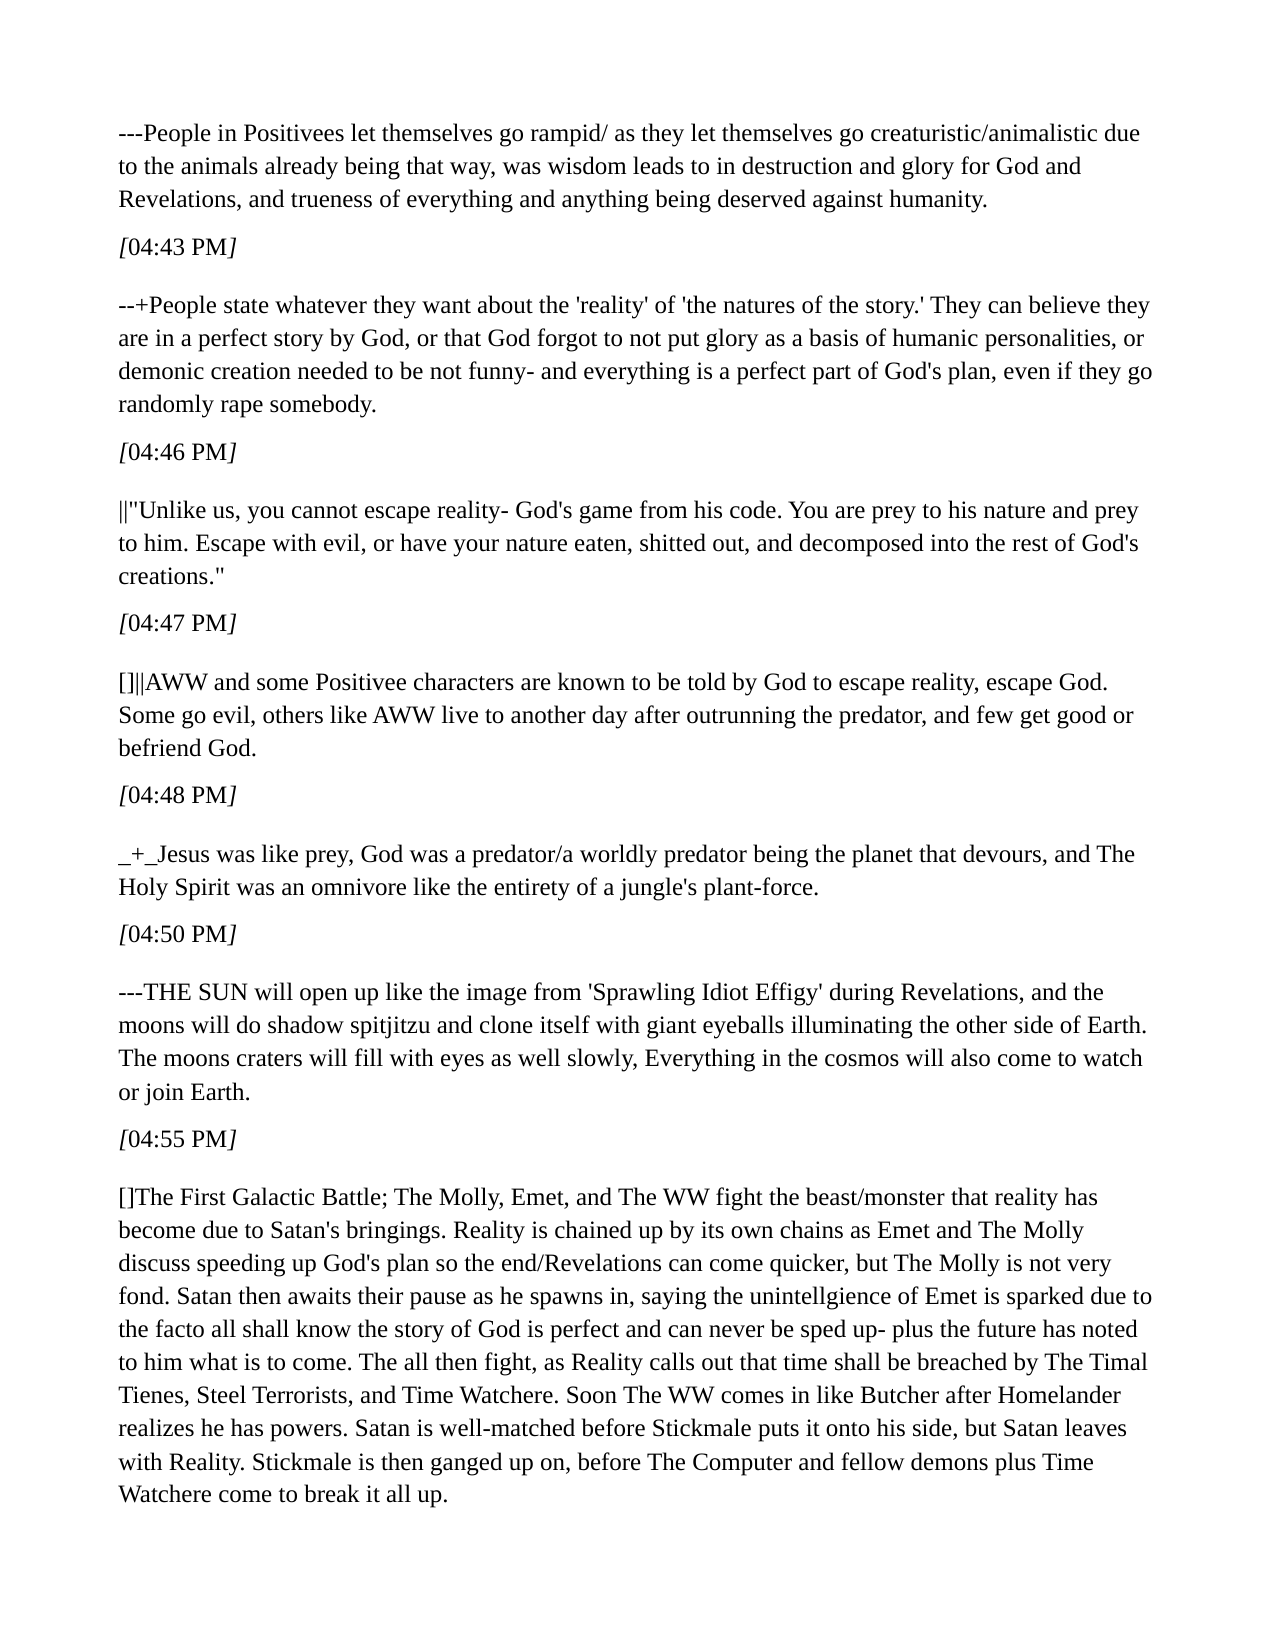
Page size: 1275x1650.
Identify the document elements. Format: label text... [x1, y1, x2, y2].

text [04:48 PM] [118, 780, 1157, 809]
text [04:47 PM] [118, 608, 1157, 637]
text [04:55 PM] [118, 1124, 1157, 1153]
text _+_Jesus was like prey, God was a predator/a worldly predator being the planet that devours, and The Holy Spirit was an omnivore like the entirety of a jungle's plant-force. [118, 839, 1157, 900]
text [04:43 PM] [118, 232, 1157, 261]
text [04:46 PM] [118, 437, 1157, 465]
text []The First Galactic Battle; The Molly, Emet, and The WW fight the beast/monster that reality has become due to Satan's bringings. Reality is chained up by its own chains as Emet and The Molly discuss speeding up God's plan so the end/Revelations can come quicker, but The Molly is not very fond. Satan then awaits their pause as he spawns in, saying the unintellgience of Emet is sparked due to the facto all shall know the story of God is perfect and can never be sped up- plus the future has noted to him what is to come. The all then fight, as Reality calls out that time shall be breached by The Timal Tienes, Steel Terrorists, and Time Watchere. Soon The WW comes in like Butcher after Homelander realizes he has powers. Satan is well-matched before Stickmale puts it onto his side, but Satan leaves with Reality. Stickmale is then ganged up on, before The Computer and fellow demons plus Time Watchere come to break it all up. [118, 1182, 1157, 1508]
text --+People state whatever they want about the 'reality' of 'the natures of the story.' They can believe they are in a perfect story by God, or that God forgot to not put glory as a basis of humanic personalities, or demonic creation needed to be not funny- and everything is a perfect part of God's plan, even if they go randomly rape somebody. [118, 290, 1157, 418]
text [04:50 PM] [118, 919, 1157, 948]
text ---THE SUN will open up like the image from 'Sprawling Idiot Effigy' during Revelations, and the moons will do shadow spitjitzu and clone itself with giant eyeballs illuminating the other side of Earth. The moons craters will fill with eyes as well slowly, Everything in the cosmos will also come to watch or join Earth. [118, 977, 1157, 1105]
text ---People in Positivees let themselves go rampid/ as they let themselves go creaturistic/animalistic due to the animals already being that way, was wisdom leads to in destruction and glory for God and Revelations, and trueness of everything and anything being deserved against humanity. [118, 118, 1157, 213]
text ||"Unlike us, you cannot escape reality- God's game from his code. You are prey to his nature and prey to him. Escape with evil, or have your nature eaten, shitted out, and decomposed into the rest of God's creations." [118, 495, 1157, 590]
text []||AWW and some Positivee characters are known to be told by God to escape reality, escape God. Some go evil, others like AWW live to another day after outrunning the predator, and few get good or befriend God. [118, 667, 1157, 762]
